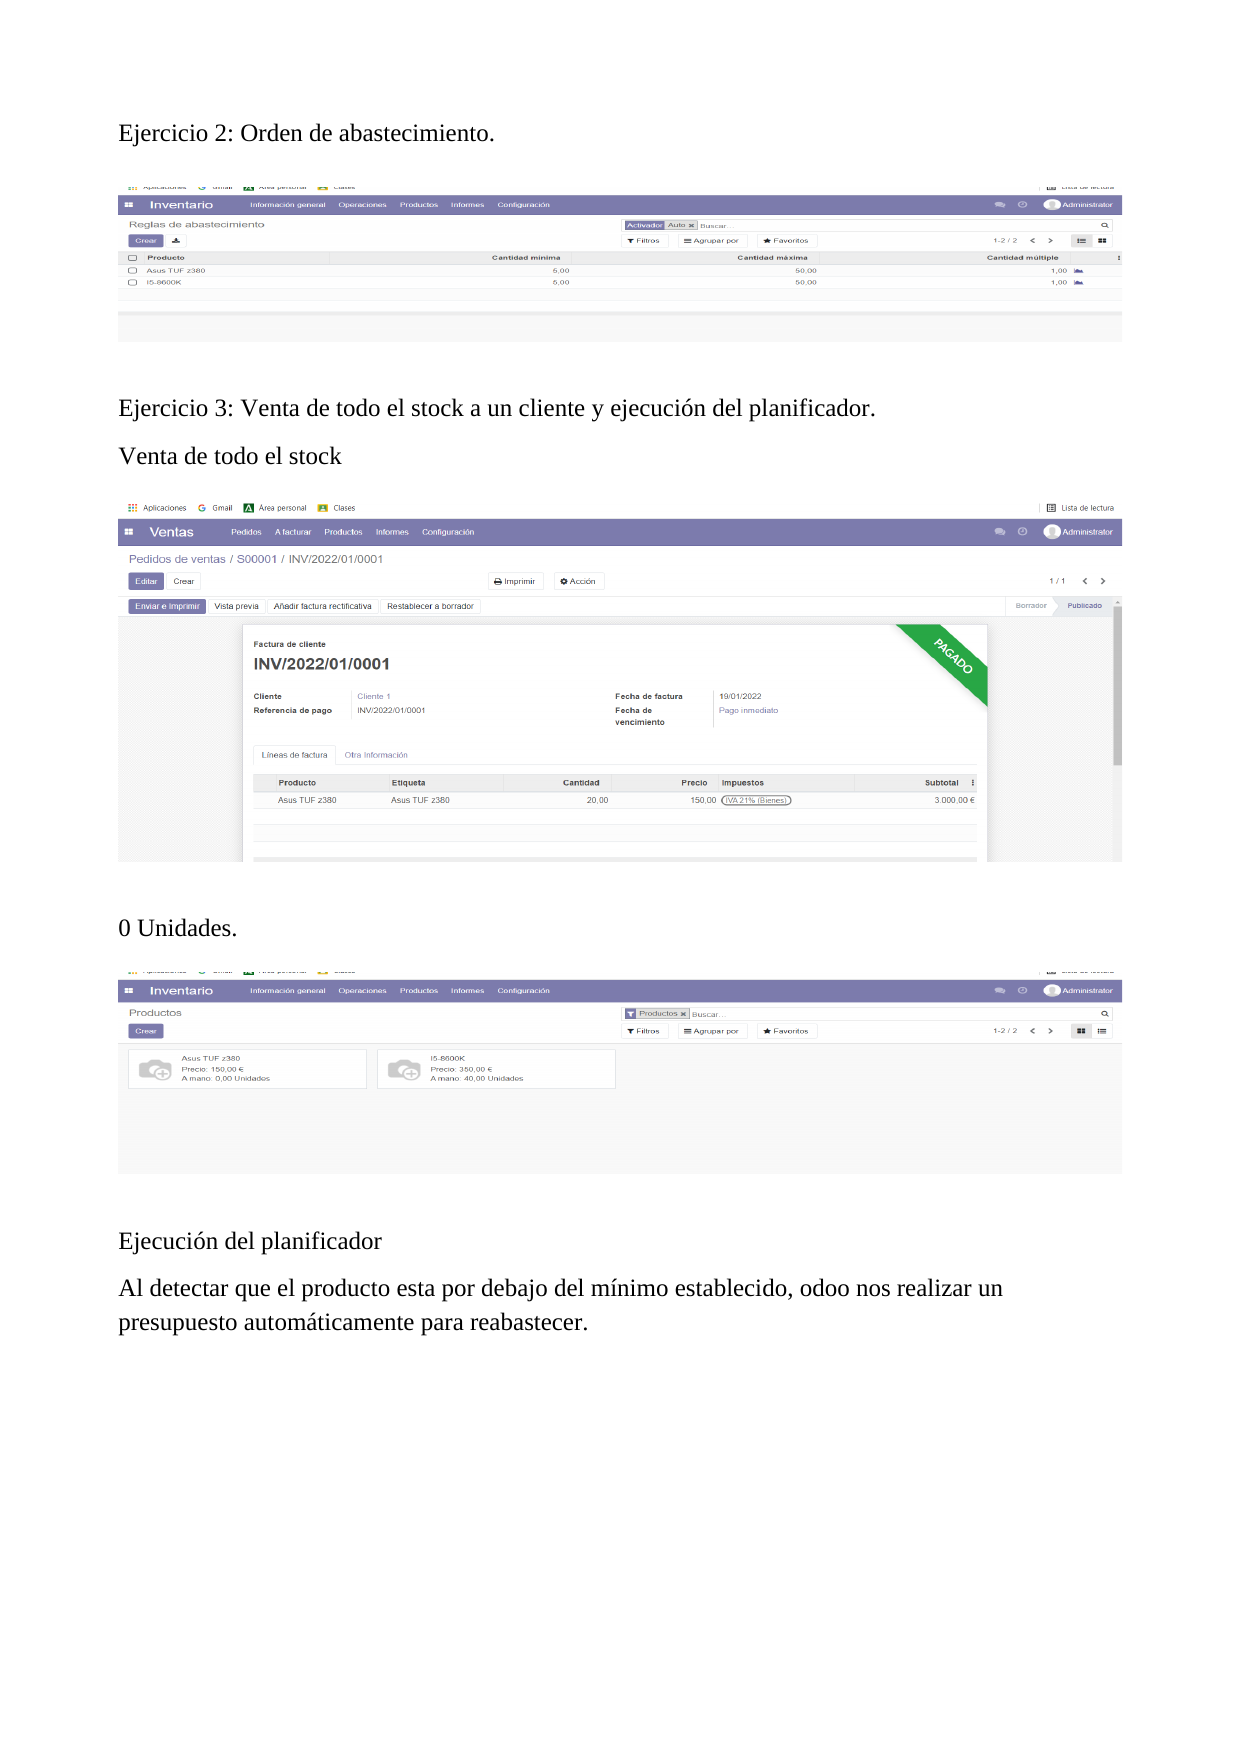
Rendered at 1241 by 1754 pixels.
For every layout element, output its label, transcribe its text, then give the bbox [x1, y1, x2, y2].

text Ejercicio 2: Orden de abastecimiento. [118, 118, 1122, 147]
text 0 Unidades. [118, 913, 1122, 942]
text Ejecución del planificador [118, 1226, 1122, 1255]
text Venta de todo el stock [118, 441, 1122, 470]
picture [118, 972, 1123, 1174]
text Ejercicio 3: Venta de todo el stock a un cliente y ejecución del planificador. [118, 393, 1122, 422]
text Al detectar que el producto esta por debajo del mínimo establecido, odoo nos realizar un presupuesto automáticamente para reabastecer. [118, 1273, 1122, 1335]
picture [118, 502, 1123, 862]
picture [118, 187, 1123, 328]
